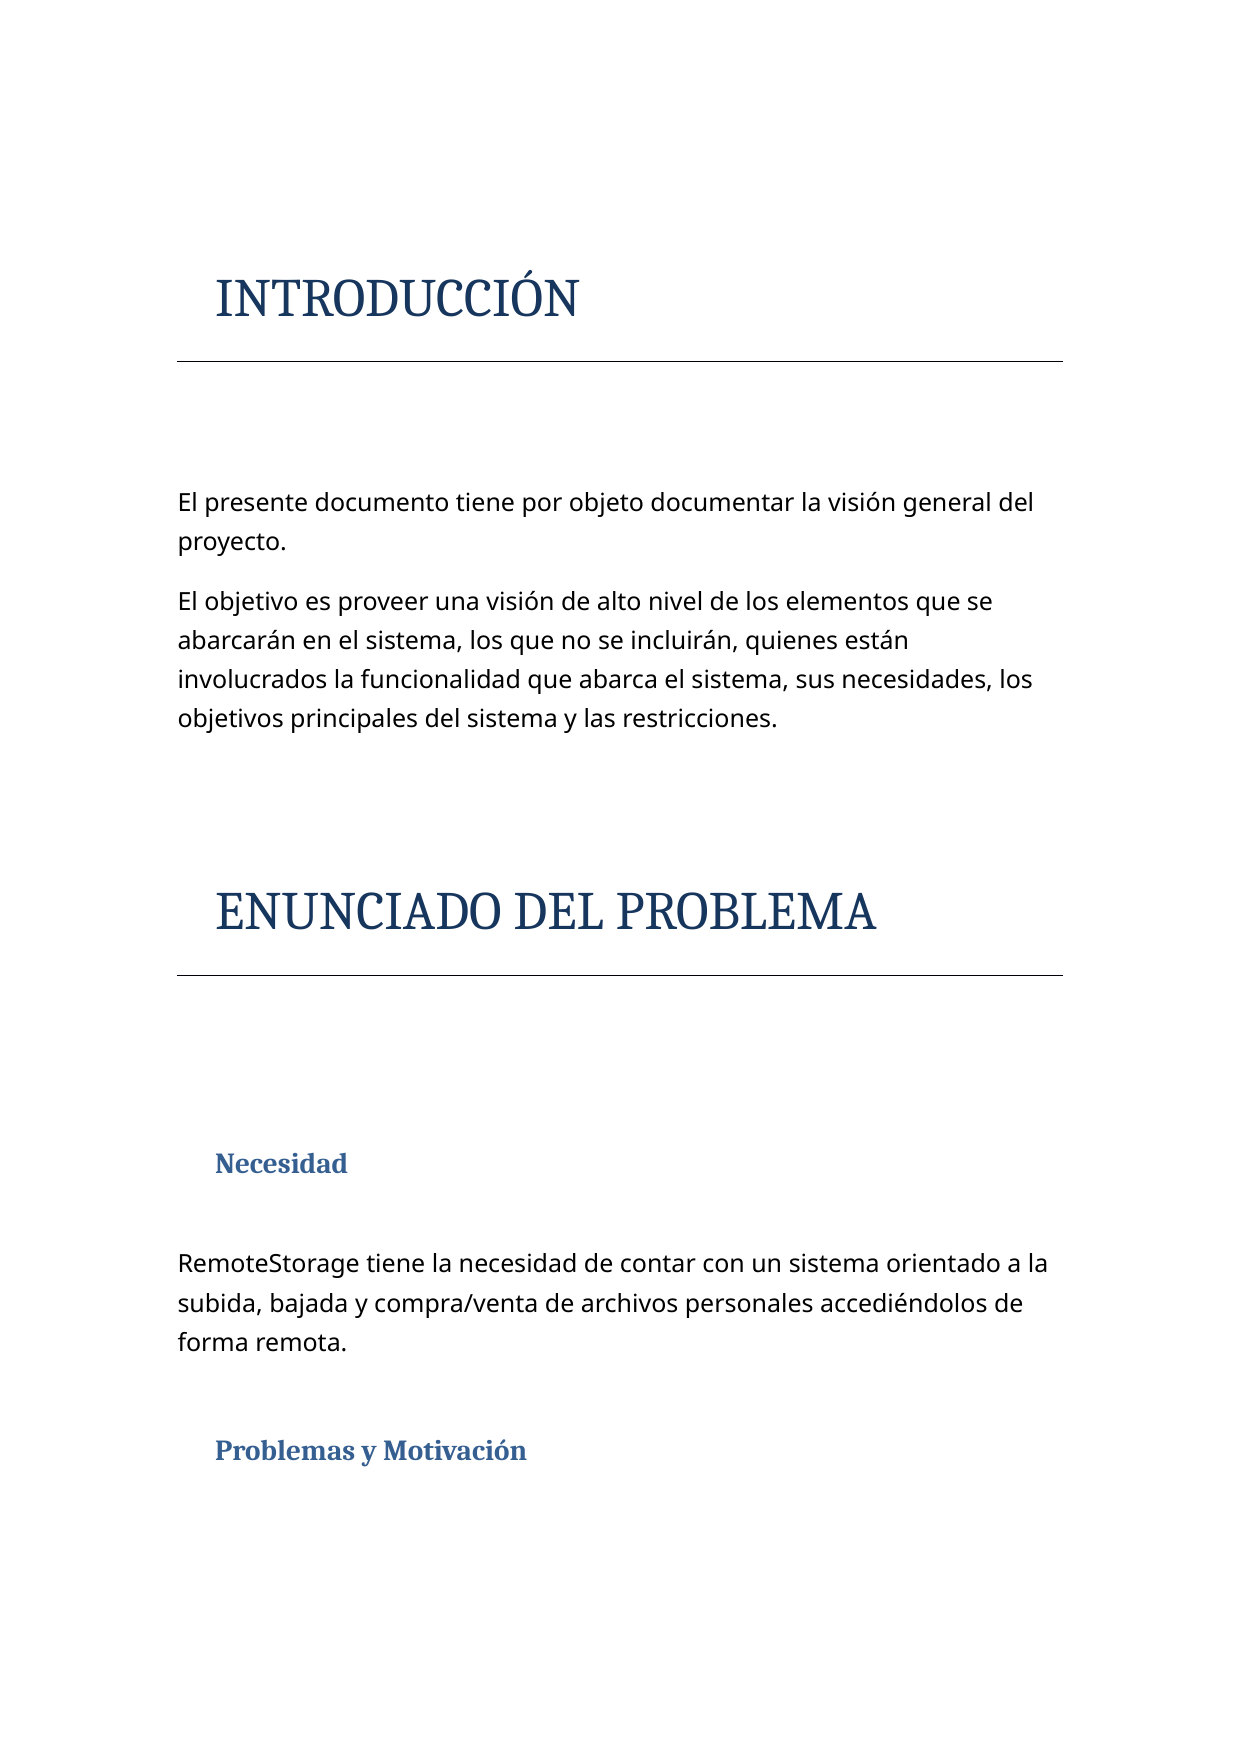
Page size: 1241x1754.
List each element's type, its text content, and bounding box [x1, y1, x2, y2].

text RemoteStorage tiene la necesidad de contar con un sistema orientado a la subida, bajada y compra/venta de archivos personales accediéndolos de forma remota. [177, 1246, 1063, 1358]
text El presente documento tiene por objeto documentar la visión general del proyecto. [177, 484, 1063, 557]
text Necesidad [215, 1148, 1063, 1181]
text INTRODUCCIÓN [215, 268, 1063, 330]
text Problemas y Motivación [215, 1434, 1063, 1468]
text El objetivo es proveer una visión de alto nivel de los elementos que se abarcarán en el sistema, los que no se incluirán, quienes están involucrados la funcionalidad que abarca el sistema, sus necesidades, los objetivos principales del sistema y las restricciones. [177, 583, 1063, 735]
text ENUNCIADO DEL PROBLEMA [215, 881, 1063, 943]
